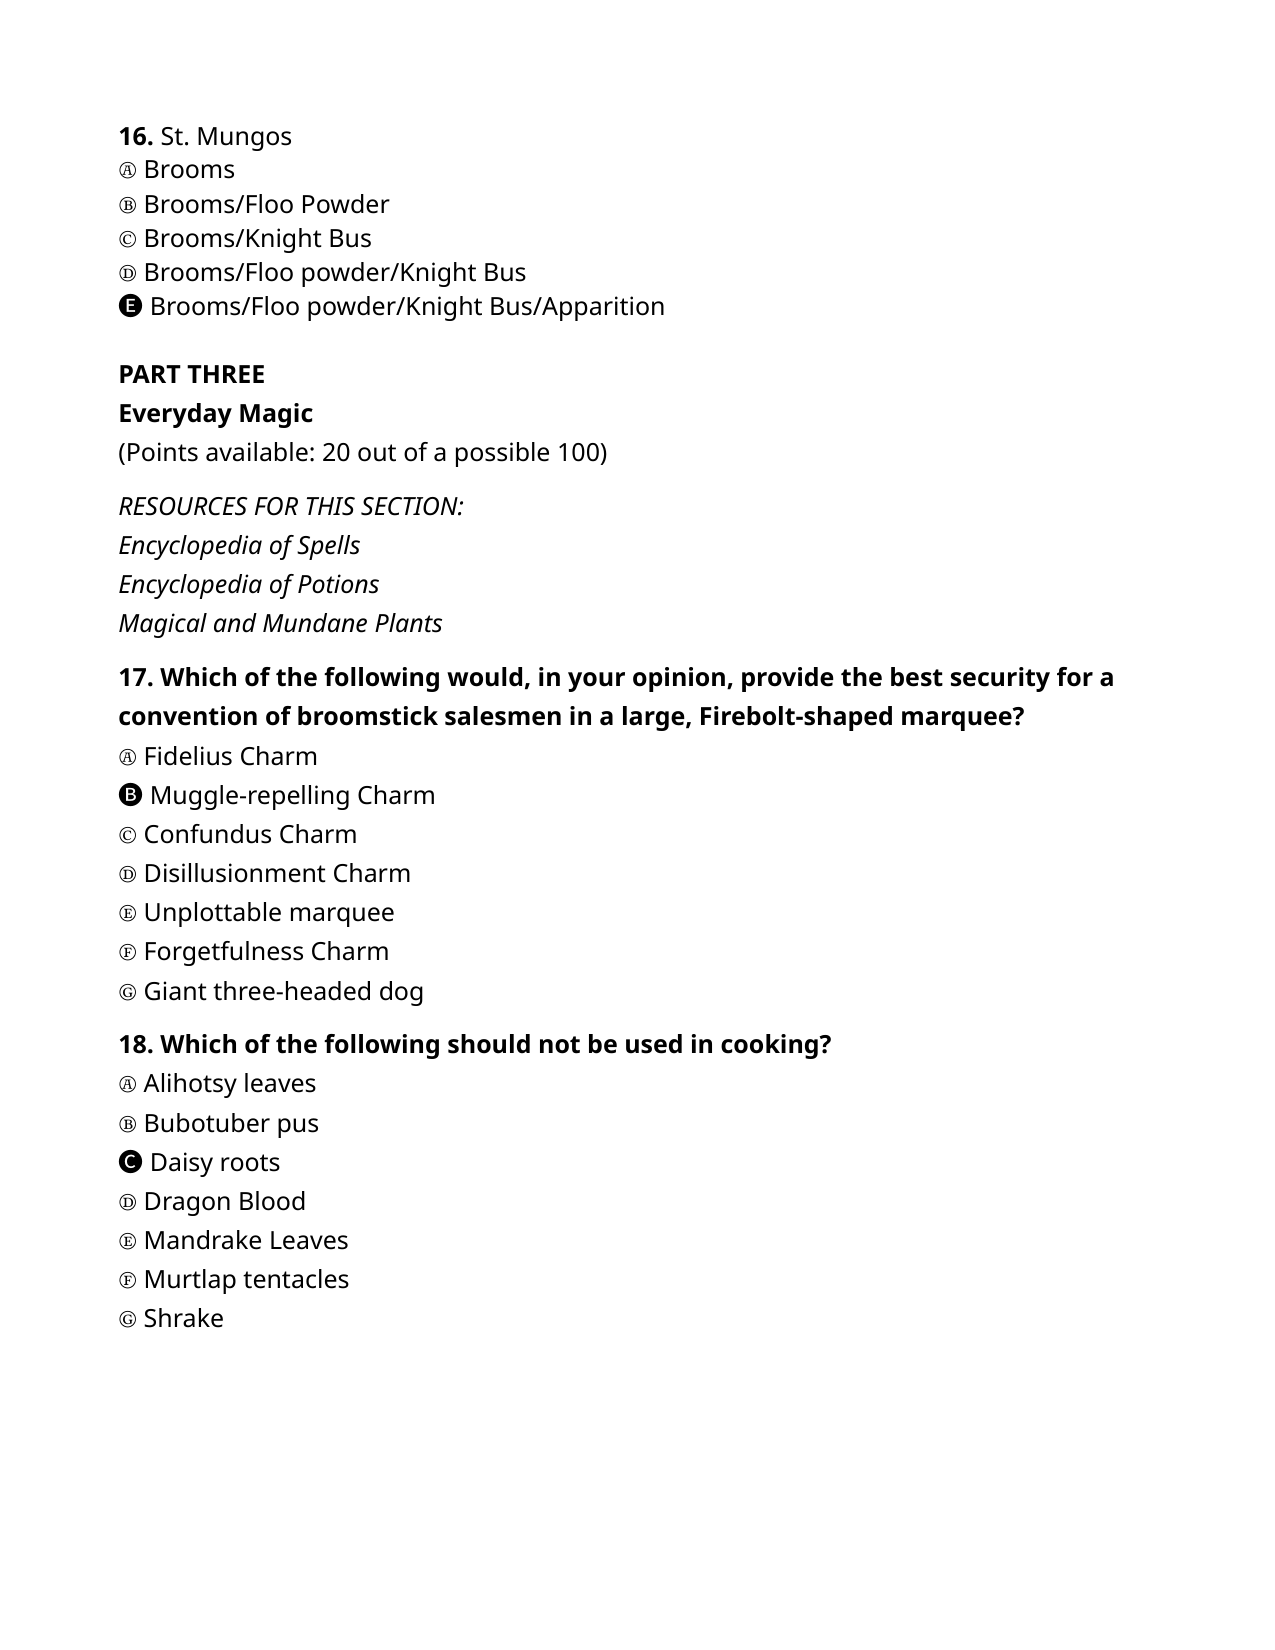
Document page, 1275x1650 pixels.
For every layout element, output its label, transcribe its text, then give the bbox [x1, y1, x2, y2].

text 18. Which of the following should not be used in cooking? Ⓐ Alihotsy leaves Ⓑ Bubotuber pus 🅒 Daisy roots Ⓓ Dragon Blood Ⓔ Mandrake Leaves Ⓕ Murtlap tentacles Ⓖ Shrake [118, 1027, 1157, 1335]
text 16. St. Mungos Ⓐ Brooms Ⓑ Brooms/Floo Powder Ⓒ Brooms/Knight Bus Ⓓ Brooms/Floo powder/Knight Bus 🅔 Brooms/Floo powder/Knight Bus/Apparition [118, 118, 1157, 322]
text RESOURCES FOR THIS SECTION: Encyclopedia of Spells Encyclopedia of Potions Magical and Mundane Plants [118, 489, 1157, 640]
text PART THREE Everyday Magic (Points available: 20 out of a possible 100) [118, 357, 1157, 469]
text 17. Which of the following would, in your opinion, provide the best security for a convention of broomstick salesmen in a large, Firebolt-shaped marquee? Ⓐ Fidelius Charm 🅑 Muggle-repelling Charm Ⓒ Confundus Charm Ⓓ Disillusionment Charm Ⓔ Unplottable marquee Ⓕ Forgetfulness Charm Ⓖ Giant three-headed dog [118, 660, 1157, 1007]
